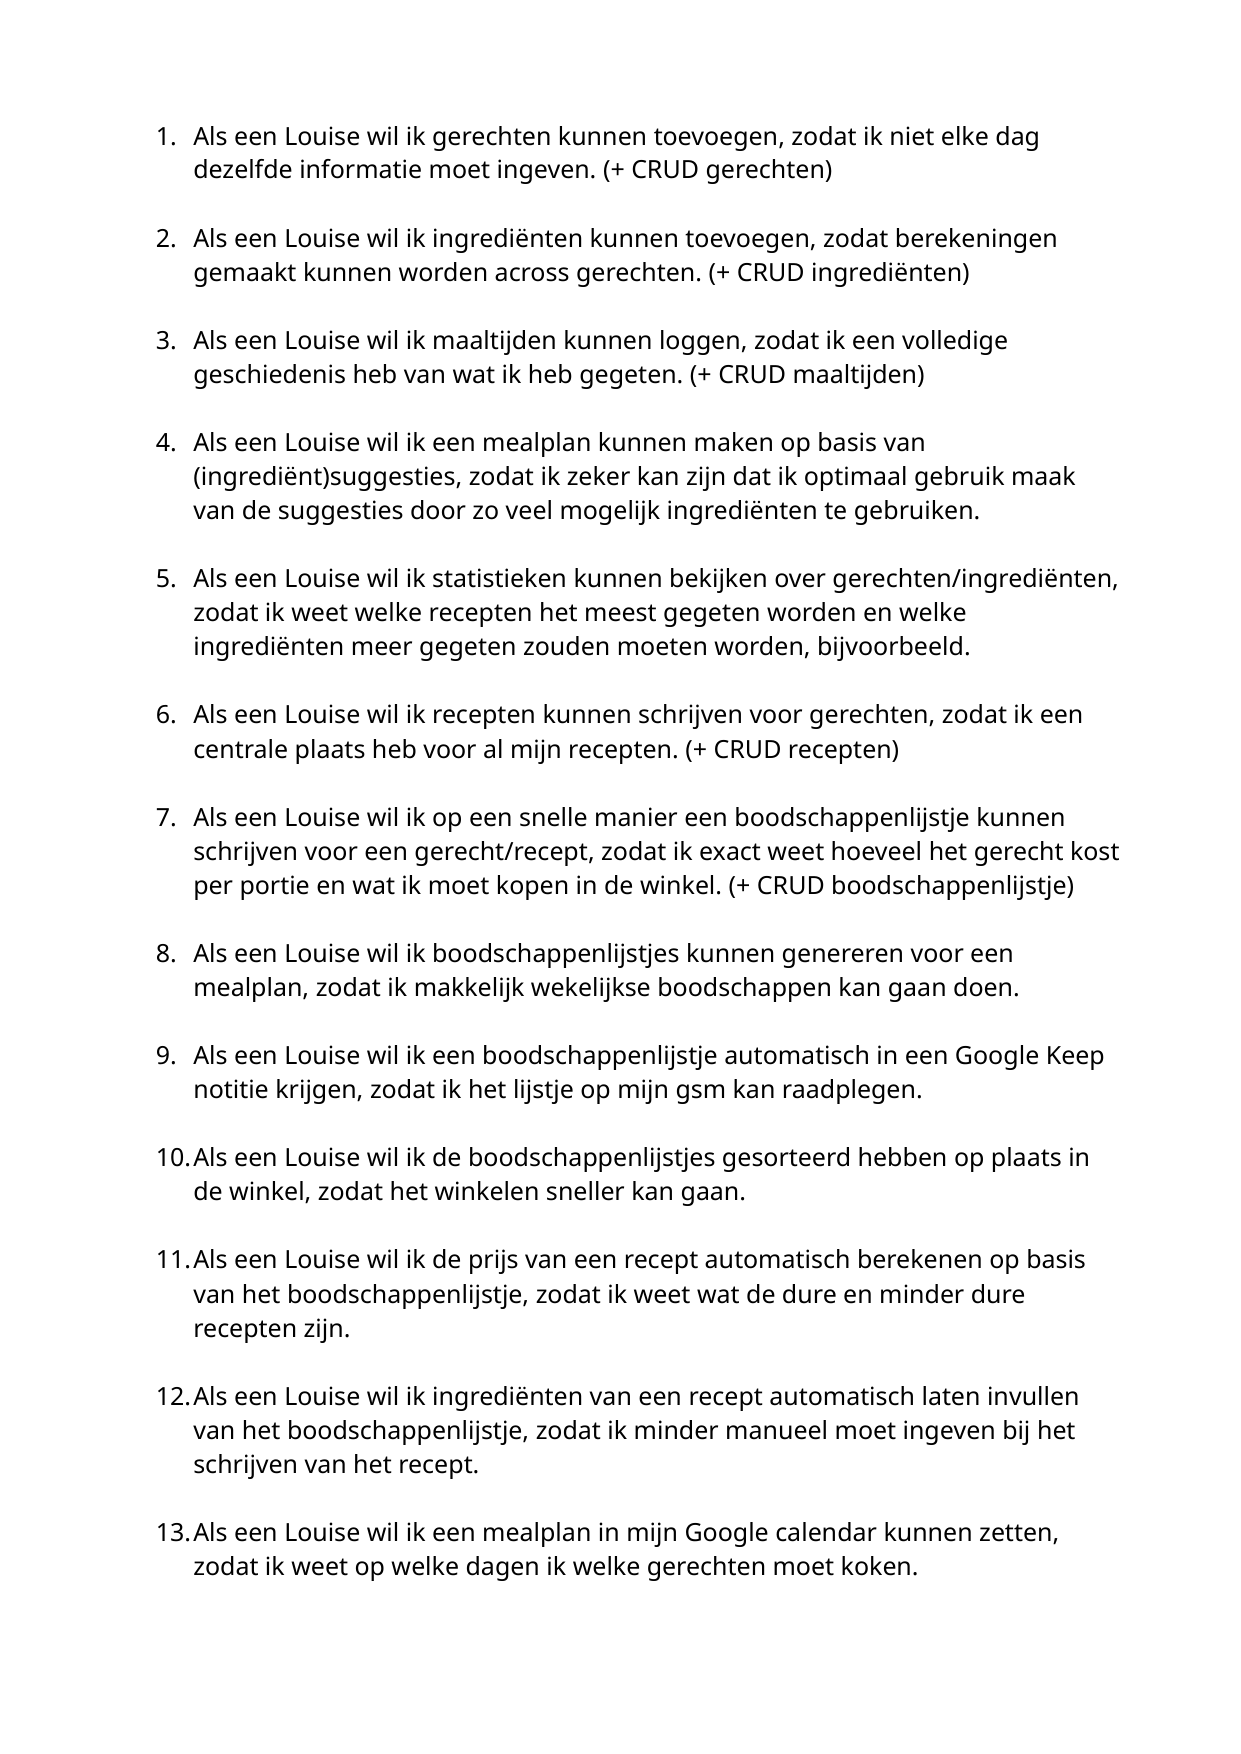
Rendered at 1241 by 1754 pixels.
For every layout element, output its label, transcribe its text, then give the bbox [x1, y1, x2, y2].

list Als een Louise wil ik een mealplan in mijn Google calendar kunnen zetten, zodat ik weet op welke dagen ik welke gerechten moet koken. [156, 1515, 1122, 1617]
list Als een Louise wil ik gerechten kunnen toevoegen, zodat ik niet elke dag dezelfde informatie moet ingeven. (+ CRUD gerechten) [156, 118, 1122, 220]
list Als een Louise wil ik maaltijden kunnen loggen, zodat ik een volledige geschiedenis heb van wat ik heb gegeten. (+ CRUD maaltijden) [156, 322, 1122, 425]
list Als een Louise wil ik de prijs van een recept automatisch berekenen op basis van het boodschappenlijstje, zodat ik weet wat de dure en minder dure recepten zijn. [156, 1242, 1122, 1378]
list Als een Louise wil ik op een snelle manier een boodschappenlijstje kunnen schrijven voor een gerecht/recept, zodat ik exact weet hoeveel het gerecht kost per portie en wat ik moet kopen in de winkel. (+ CRUD boodschappenlijstje) [156, 799, 1122, 936]
list Als een Louise wil ik de boodschappenlijstjes gesorteerd hebben op plaats in de winkel, zodat het winkelen sneller kan gaan. [156, 1140, 1122, 1242]
list Als een Louise wil ik een boodschappenlijstje automatisch in een Google Keep notitie krijgen, zodat ik het lijstje op mijn gsm kan raadplegen. [156, 1038, 1122, 1140]
list Als een Louise wil ik ingrediënten van een recept automatisch laten invullen van het boodschappenlijstje, zodat ik minder manueel moet ingeven bij het schrijven van het recept. [156, 1378, 1122, 1515]
list Als een Louise wil ik recepten kunnen schrijven voor gerechten, zodat ik een centrale plaats heb voor al mijn recepten. (+ CRUD recepten) [156, 697, 1122, 799]
list Als een Louise wil ik boodschappenlijstjes kunnen genereren voor een mealplan, zodat ik makkelijk wekelijkse boodschappen kan gaan doen. [156, 936, 1122, 1038]
list Als een Louise wil ik ingrediënten kunnen toevoegen, zodat berekeningen gemaakt kunnen worden across gerechten. (+ CRUD ingrediënten) [156, 220, 1122, 322]
list Als een Louise wil ik een mealplan kunnen maken op basis van (ingrediënt)suggesties, zodat ik zeker kan zijn dat ik optimaal gebruik maak van de suggesties door zo veel mogelijk ingrediënten te gebruiken. [156, 425, 1122, 561]
list Als een Louise wil ik statistieken kunnen bekijken over gerechten/ingrediënten, zodat ik weet welke recepten het meest gegeten worden en welke ingrediënten meer gegeten zouden moeten worden, bijvoorbeeld. [156, 561, 1122, 697]
